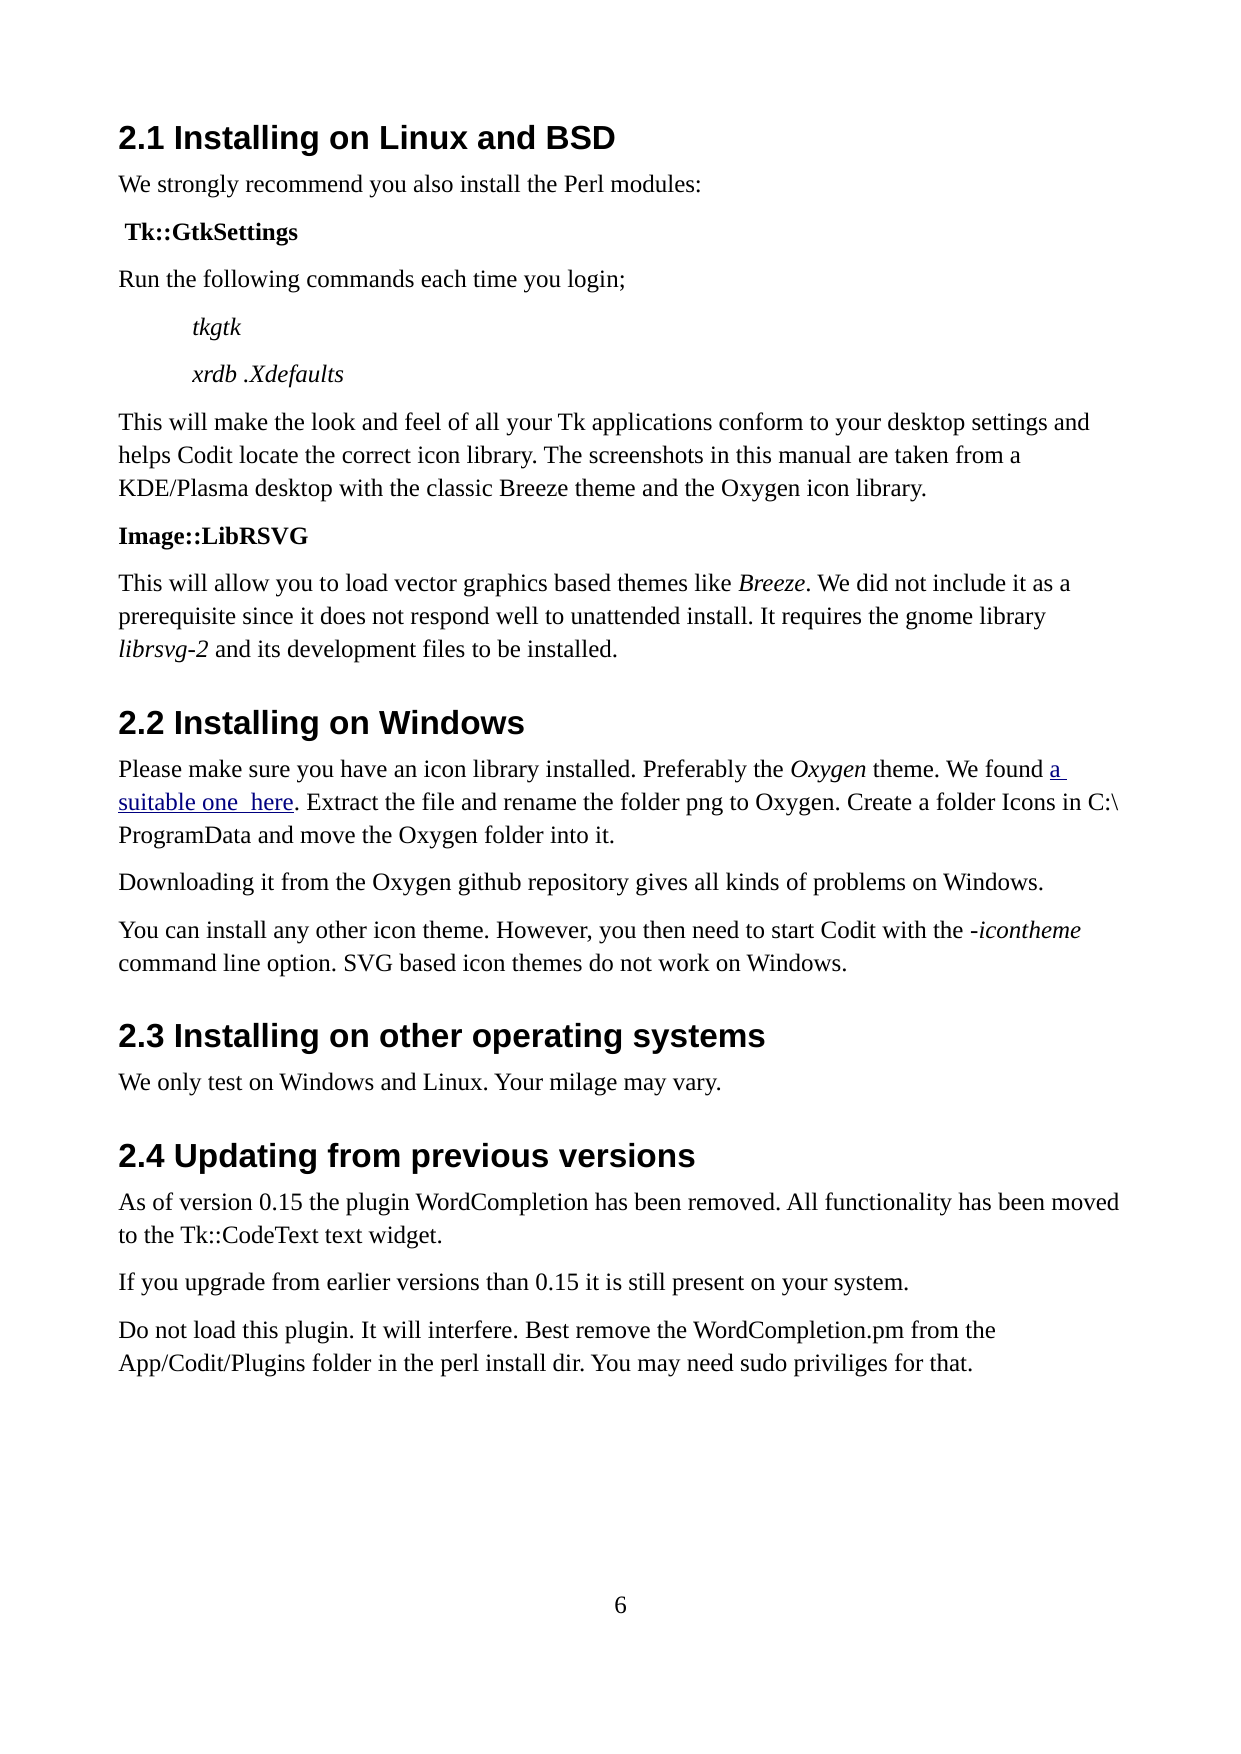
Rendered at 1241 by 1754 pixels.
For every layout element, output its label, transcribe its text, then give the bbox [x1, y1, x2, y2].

text Downloading it from the Oxygen github repository gives all kinds of problems on Windows. [118, 867, 1122, 896]
subtitle 2.2 Installing on Windows [118, 703, 1122, 741]
subtitle 2.1 Installing on Linux and BSD [118, 118, 1122, 157]
subtitle 2.4 Updating from previous versions [118, 1136, 1122, 1174]
text We only test on Windows and Linux. Your milage may vary. [118, 1067, 1122, 1096]
text Run the following commands each time you login; [118, 264, 1122, 293]
text tkgtk [118, 312, 1122, 341]
text We strongly recommend you also install the Perl modules: [118, 169, 1122, 198]
text You can install any other icon theme. However, you then need to start Codit with the -icontheme command line option. SVG based icon themes do not work on Windows. [118, 915, 1122, 977]
text As of version 0.15 the plugin WordCompletion has been removed. All functionality has been moved to the Tk::CodeText text widget. [118, 1187, 1122, 1248]
text Tk::GtkSettings [118, 217, 1122, 245]
text This will allow you to load vector graphics based themes like Breeze. We did not include it as a prerequisite since it does not respond well to unattended install. It requires the gnome library librsvg-2 and its development files to be installed. [118, 568, 1122, 663]
text If you upgrade from earlier versions than 0.15 it is still present on your system. [118, 1267, 1122, 1296]
text xrdb .Xdefaults [118, 359, 1122, 388]
subtitle 2.3 Installing on other operating systems [118, 1016, 1122, 1055]
text Do not load this plugin. It will interfere. Best remove the WordCompletion.pm from the App/Codit/Plugins folder in the perl install dir. You may need sudo priviliges for that. [118, 1315, 1122, 1377]
text Image::LibRSVG [118, 521, 1122, 549]
text This will make the look and feel of all your Tk applications conform to your desktop settings and helps Codit locate the correct icon library. The screenshots in this manual are taken from a KDE/Plasma desktop with the classic Breeze theme and the Oxygen icon library. [118, 407, 1122, 502]
text Please make sure you have an icon library installed. Preferably the Oxygen theme. We found a suitable one here. Extract the file and rename the folder png to Oxygen. Create a folder Icons in C:\ProgramData and move the Oxygen folder into it. [118, 754, 1122, 848]
